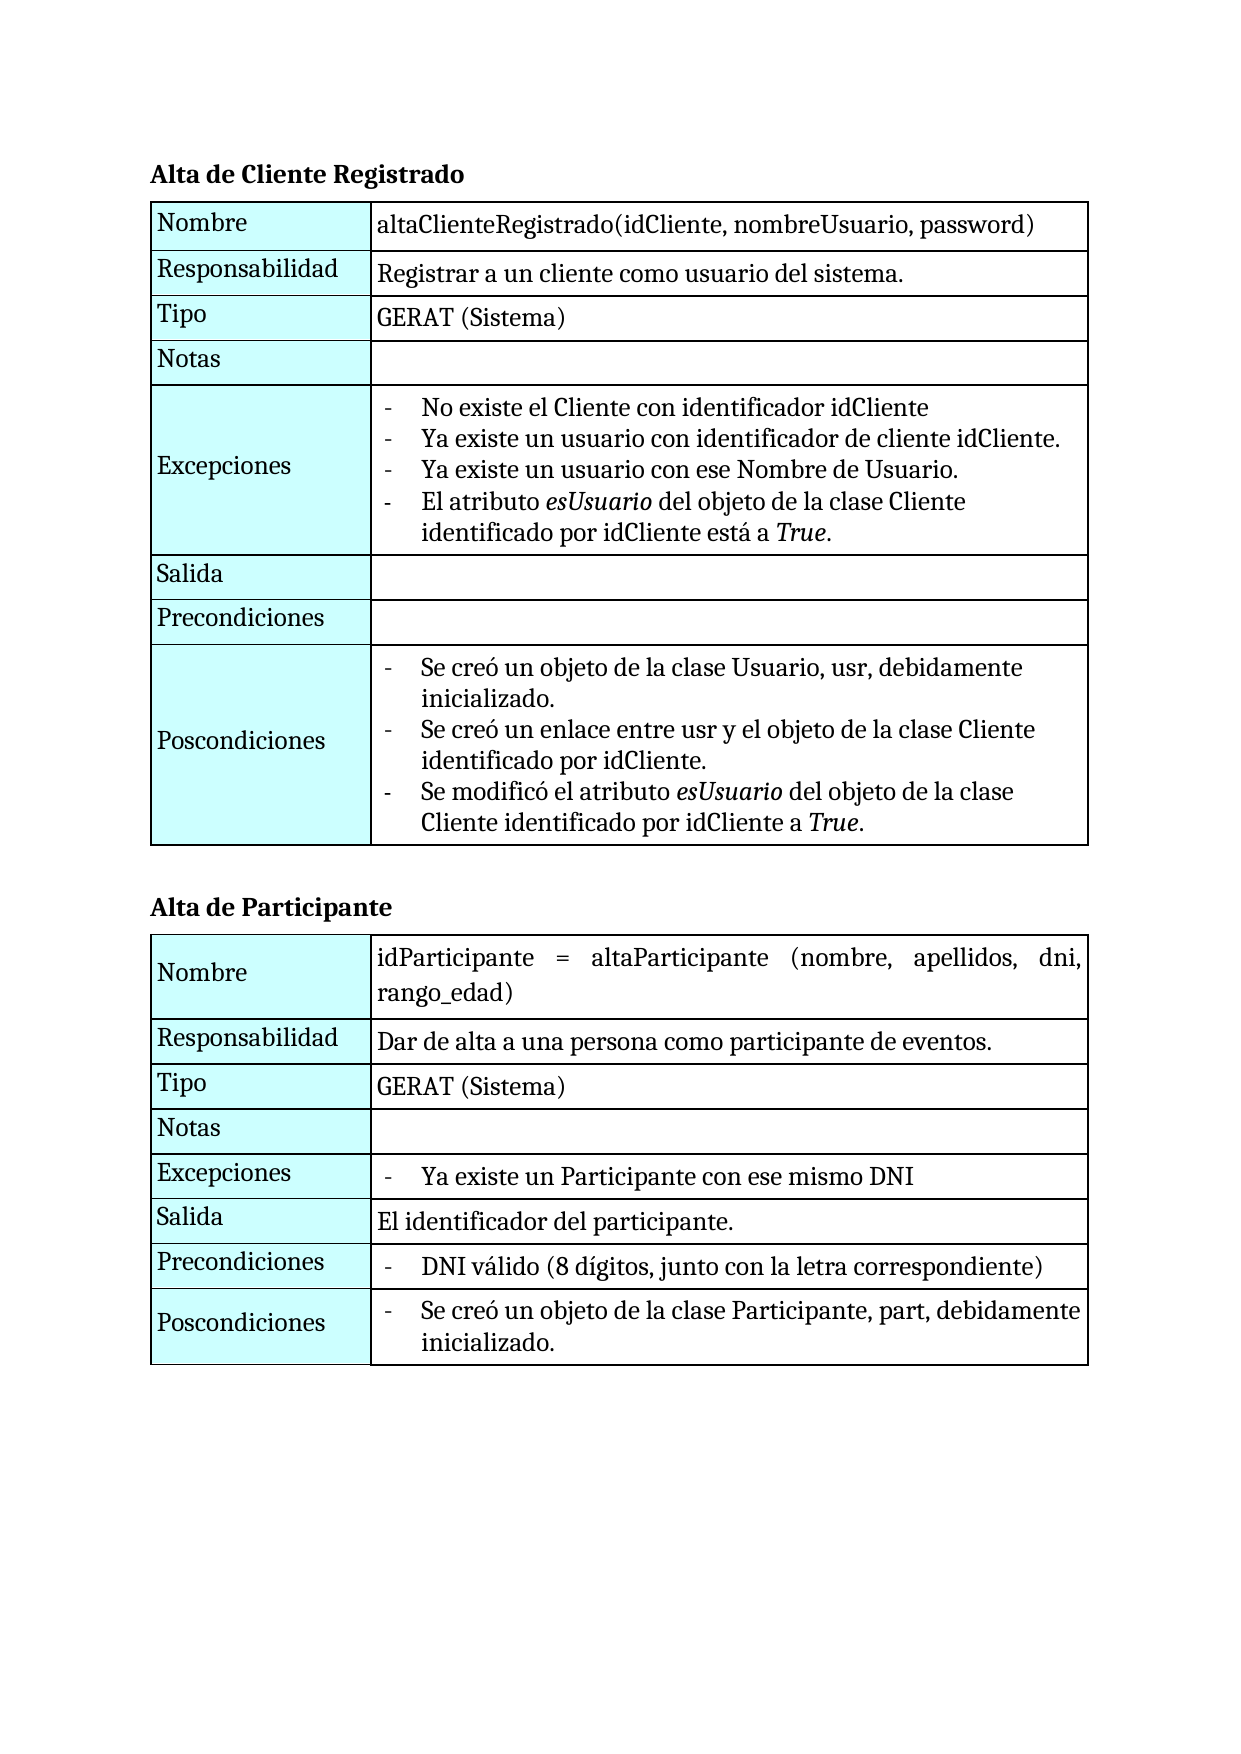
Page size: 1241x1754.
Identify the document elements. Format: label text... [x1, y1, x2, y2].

table_cell Precondiciones [152, 600, 370, 644]
table_cell Dar de alta a una persona como participante de eventos. [372, 1020, 1087, 1063]
table_header Nombre [152, 935, 370, 1018]
table_cell [372, 1110, 1087, 1153]
table_header Nombre [152, 203, 370, 250]
table_cell Se creó un objeto de la clase Usuario, usr, debidamente inicializado. Se creó un enlace entre usr y el objeto de la clase Cliente identificado por idCliente. Se modificó el atributo esUsuario del objeto de la clase Cliente identificado por idCliente a True. [372, 646, 1087, 844]
table_cell Salida [152, 1199, 370, 1243]
table_header altaClienteRegistrado(idCliente, nombreUsuario, password) [372, 203, 1087, 250]
table_cell Se creó un objeto de la clase Participante, part, debidamente inicializado. [372, 1290, 1087, 1363]
table_cell No existe el Cliente con identificador idCliente Ya existe un usuario con identificador de cliente idCliente. Ya existe un usuario con ese Nombre de Usuario. El atributo esUsuario del objeto de la clase Cliente identificado por idCliente está a True. [372, 386, 1087, 554]
table_cell GERAT (Sistema) [372, 297, 1087, 339]
table_header idParticipante = altaParticipante (nombre, apellidos, dni, rango_edad) [372, 936, 1087, 1018]
table_cell Precondiciones [152, 1244, 370, 1287]
table_cell Notas [152, 1110, 370, 1153]
text Alta de Participante [328, 903, 1090, 919]
table_cell [372, 601, 1087, 644]
table_cell Responsabilidad [152, 1020, 370, 1063]
text Alta de Participante [150, 903, 324, 919]
table_cell Ya existe un Participante con ese mismo DNI [372, 1155, 1087, 1198]
table_cell Tipo [152, 296, 370, 339]
table_cell [372, 342, 1087, 384]
table_cell GERAT (Sistema) [372, 1065, 1087, 1108]
table_cell DNI válido (8 dígitos, junto con la letra correspondiente) [372, 1245, 1087, 1287]
table_cell Registrar a un cliente como usuario del sistema. [372, 252, 1087, 294]
table_cell Excepciones [152, 386, 370, 554]
table_cell Responsabilidad [152, 251, 370, 294]
table_cell El identificador del participante. [372, 1200, 1087, 1243]
table_cell Excepciones [152, 1155, 370, 1198]
table_cell Tipo [152, 1065, 370, 1108]
text Alta de Cliente Registrado [150, 171, 368, 186]
table_cell Poscondiciones [152, 645, 370, 844]
table_cell Salida [152, 556, 370, 599]
table_cell Notas [152, 341, 370, 384]
text Alta de Cliente Registrado [370, 171, 1090, 186]
table_cell Poscondiciones [152, 1289, 370, 1363]
table_cell [372, 556, 1087, 599]
